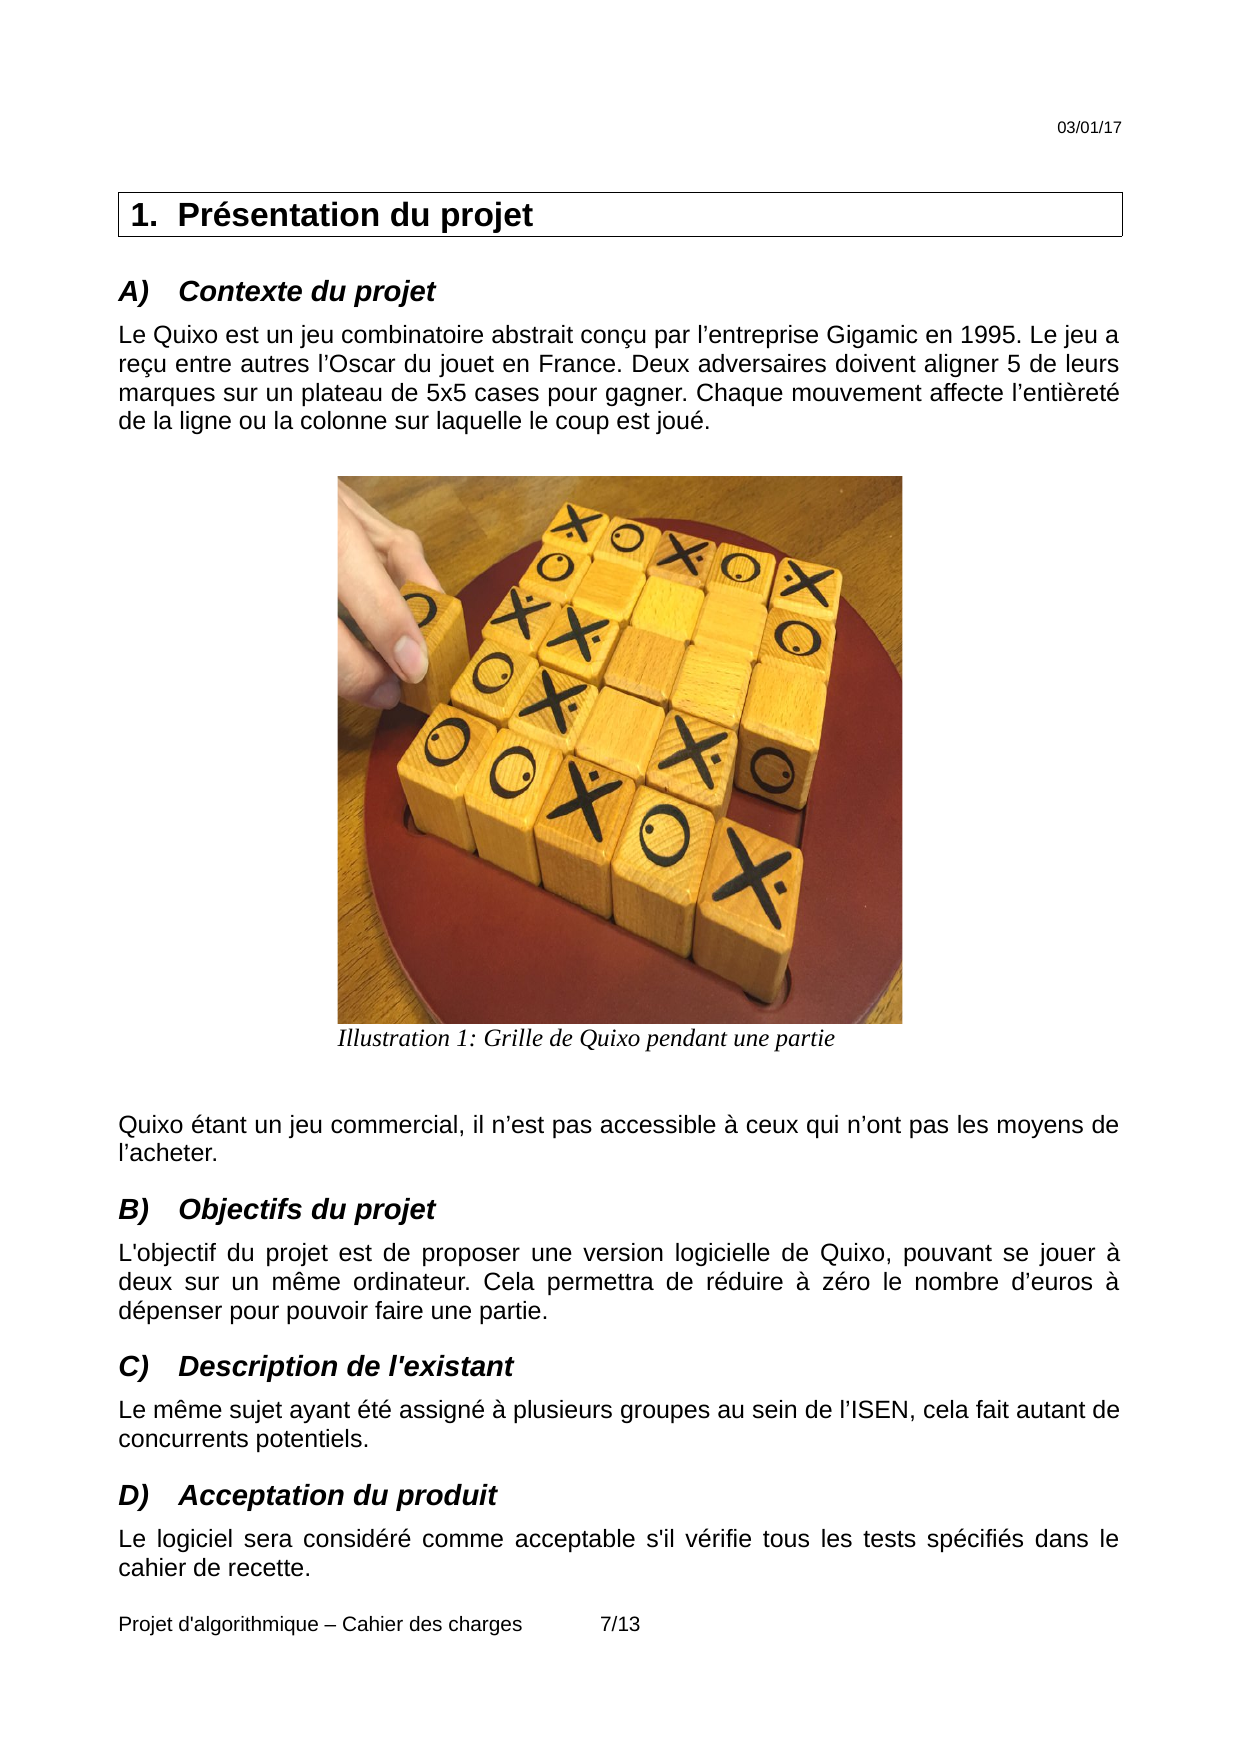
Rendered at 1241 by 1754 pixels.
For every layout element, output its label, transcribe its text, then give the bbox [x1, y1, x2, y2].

subtitle Acceptation du produit [118, 1478, 1122, 1511]
subtitle Contexte du projet [118, 274, 1122, 307]
picture [337, 476, 903, 1024]
text Illustration 1: Grille de Quixo pendant une partie [337, 1024, 903, 1052]
text L'objectif du projet est de proposer une version logicielle de Quixo, pouvant se jouer à deux sur un même ordinateur. Cela permettra de réduire à zéro le nombre d’euros à dépenser pour pouvoir faire une partie. [118, 1238, 1122, 1324]
text Le Quixo est un jeu combinatoire abstrait conçu par l’entreprise Gigamic en 1995. Le jeu a reçu entre autres l’Oscar du jouet en France. Deux adversaires doivent aligner 5 de leurs marques sur un plateau de 5x5 cases pour gagner. Chaque mouvement affecte l’entièreté de la ligne ou la colonne sur laquelle le coup est joué. [118, 320, 1122, 435]
subtitle Présentation du projet [119, 193, 1122, 236]
text Le même sujet ayant été assigné à plusieurs groupes au sein de l’ISEN, cela fait autant de concurrents potentiels. [118, 1395, 1122, 1453]
text Quixo étant un jeu commercial, il n’est pas accessible à ceux qui n’ont pas les moyens de l’acheter. [118, 1109, 1122, 1167]
text Le logiciel sera considéré comme acceptable s'il vérifie tous les tests spécifiés dans le cahier de recette. [118, 1524, 1122, 1581]
subtitle Objectifs du projet [118, 1192, 1122, 1226]
subtitle Description de l'existant [118, 1349, 1122, 1383]
